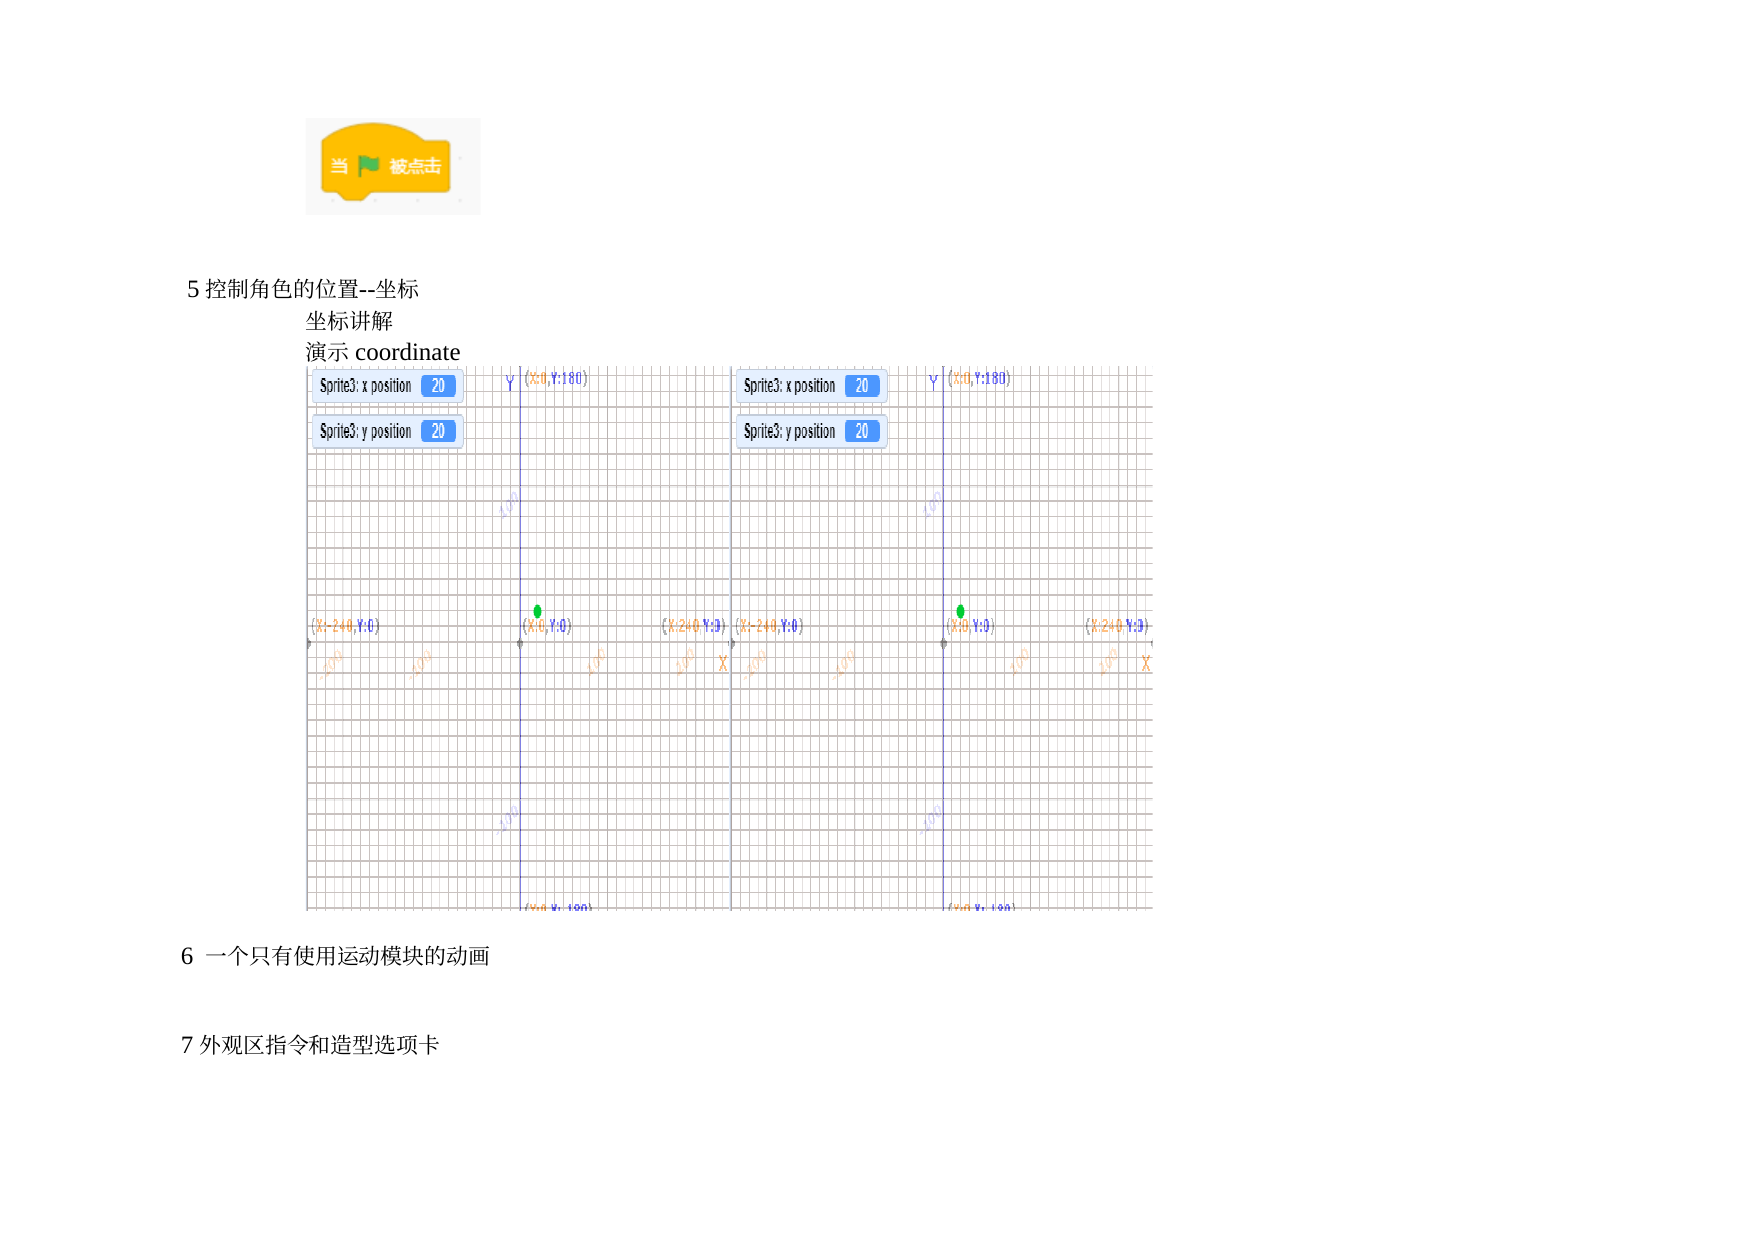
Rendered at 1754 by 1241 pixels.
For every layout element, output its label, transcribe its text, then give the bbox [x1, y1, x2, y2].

text 7 外观区指令和造型选项卡 [181, 1028, 1636, 1060]
picture [305, 118, 481, 215]
text 6 一个只有使用运动模块的动画 [181, 939, 1636, 971]
picture [305, 366, 1153, 911]
text 坐标讲解 [306, 304, 1636, 335]
text 演示 coordinate [306, 335, 1636, 367]
text 5 控制角色的位置--坐标 [181, 272, 1636, 304]
